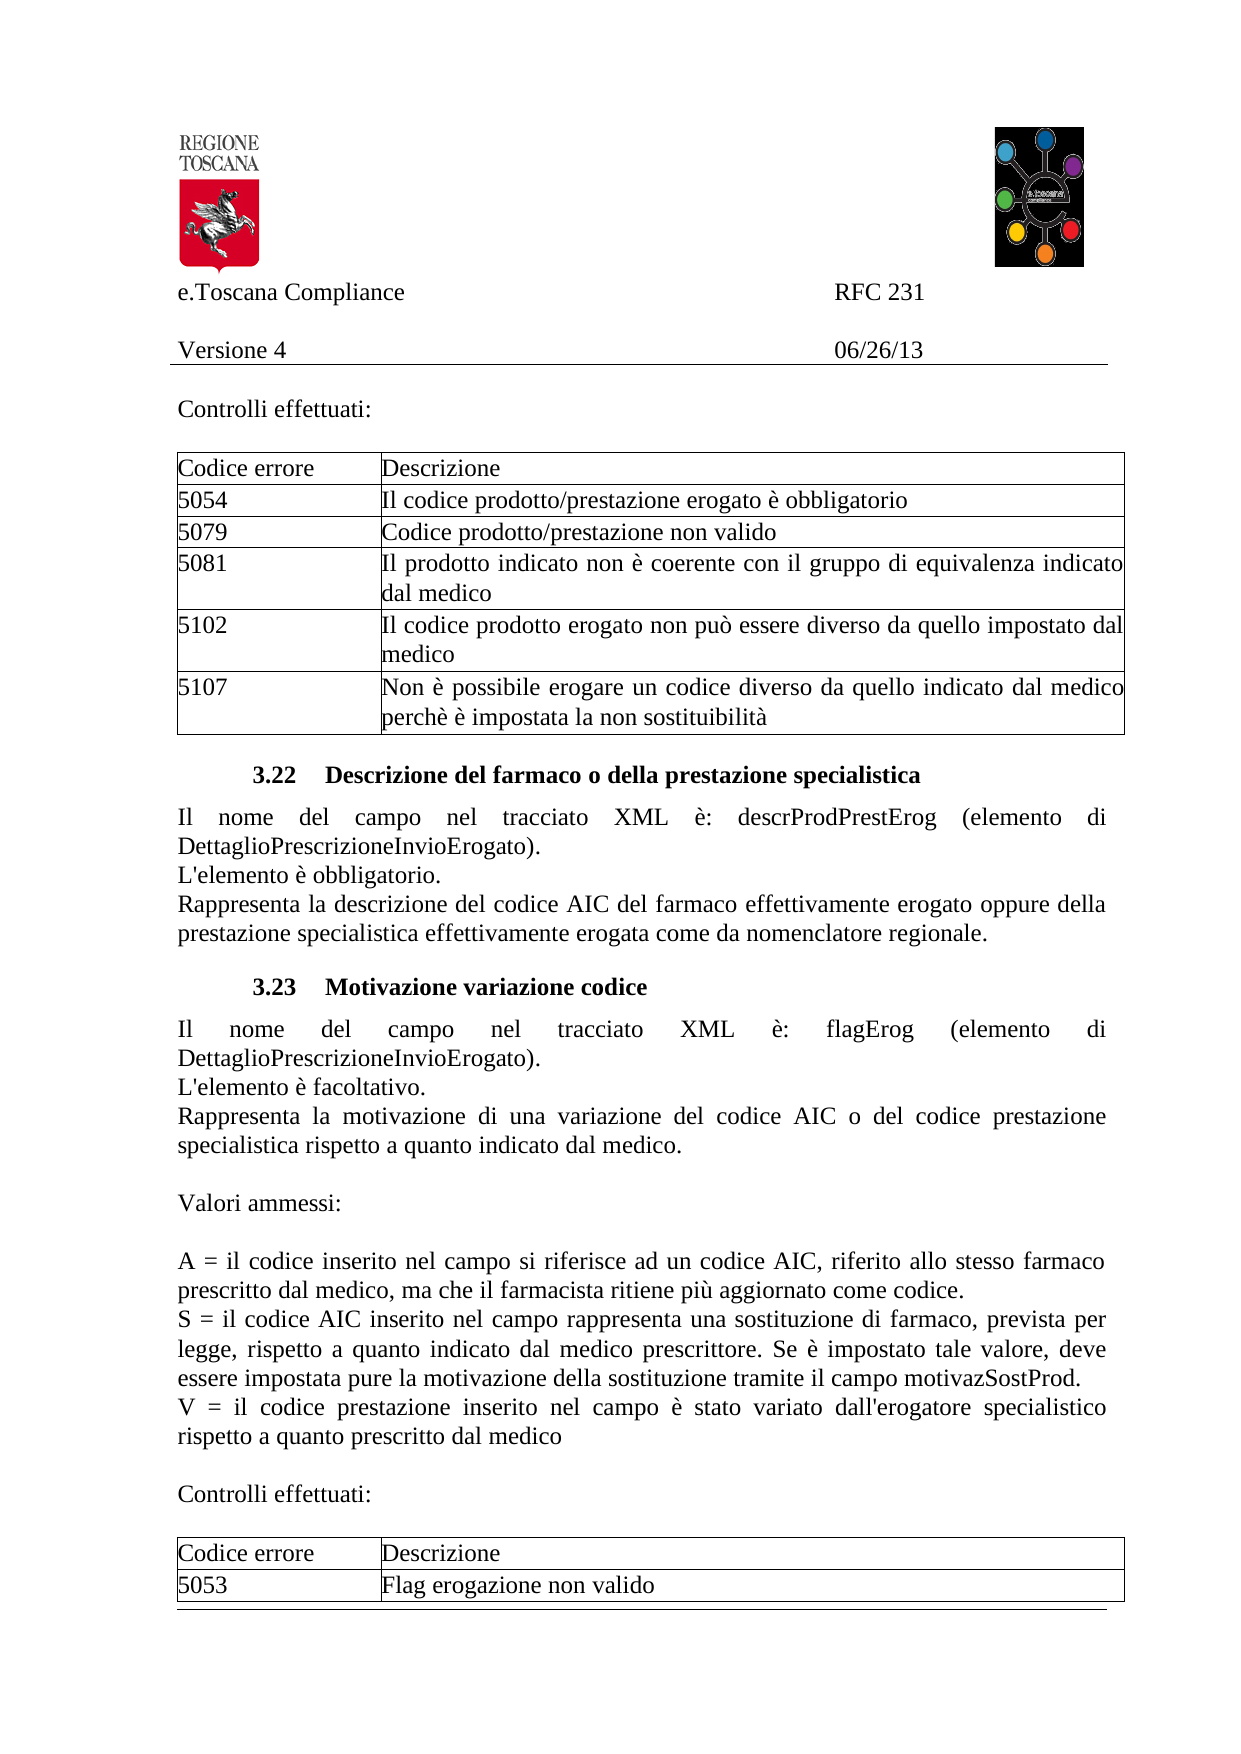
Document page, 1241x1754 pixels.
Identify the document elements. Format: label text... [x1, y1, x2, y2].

text Controlli effettuati: [177, 1479, 1107, 1508]
table_cell Il codice prodotto erogato non può essere diverso da quello impostato dal medico [382, 610, 1124, 671]
table_cell Flag erogazione non valido [382, 1570, 1124, 1601]
table_cell 5107 [178, 672, 381, 734]
table_cell 5081 [178, 548, 381, 609]
text Valori ammessi: [177, 1188, 1107, 1217]
table_header Codice errore [178, 1538, 381, 1569]
text L'elemento è obbligatorio. [177, 860, 1107, 889]
text L'elemento è facoltativo. [177, 1072, 1107, 1101]
text Rappresenta la motivazione di una variazione del codice AIC o del codice prestazione specialistica rispetto a quanto indicato dal medico. [177, 1101, 1107, 1159]
subtitle Motivazione variazione codice [252, 972, 1107, 1001]
text Rappresenta la descrizione del codice AIC del farmaco effettivamente erogato oppure della prestazione specialistica effettivamente erogata come da nomenclatore regionale. [177, 889, 1107, 947]
text Il nome del campo nel tracciato XML è: flagErog (elemento di DettaglioPrescrizioneInvioErogato). [177, 1014, 1107, 1072]
table_header Descrizione [382, 453, 1124, 484]
text Controlli effettuati: [177, 394, 1107, 423]
text Il nome del campo nel tracciato XML è: descrProdPrestErog (elemento di DettaglioPrescrizioneInvioErogato). [177, 802, 1107, 860]
table_cell 5054 [178, 485, 381, 516]
table_cell Il codice prodotto/prestazione erogato è obbligatorio [382, 485, 1124, 516]
picture [178, 133, 260, 277]
table_cell 5102 [178, 610, 381, 671]
text S = il codice AIC inserito nel campo rappresenta una sostituzione di farmaco, prevista per legge, rispetto a quanto indicato dal medico prescrittore. Se è impostato tale valore, deve essere impostata pure la motivazione della sostituzione tramite il campo motivazSostProd. [177, 1304, 1107, 1392]
table_header Codice errore [178, 453, 381, 484]
table_cell 5079 [178, 517, 381, 547]
text A = il codice inserito nel campo si riferisce ad un codice AIC, riferito allo stesso farmaco prescritto dal medico, ma che il farmacista ritiene più aggiornato come codice. [177, 1246, 1107, 1304]
table_cell Non è possibile erogare un codice diverso da quello indicato dal medico perchè è impostata la non sostituibilità [382, 672, 1124, 734]
text V = il codice prestazione inserito nel campo è stato variato dall'erogatore specialistico rispetto a quanto prescritto dal medico [177, 1392, 1107, 1450]
table_cell 5053 [178, 1570, 381, 1601]
table_cell Il prodotto indicato non è coerente con il gruppo di equivalenza indicato dal medico [382, 548, 1124, 609]
subtitle Descrizione del farmaco o della prestazione specialistica [252, 760, 1107, 789]
table_header Descrizione [382, 1538, 1124, 1569]
table_cell Codice prodotto/prestazione non valido [382, 517, 1124, 547]
